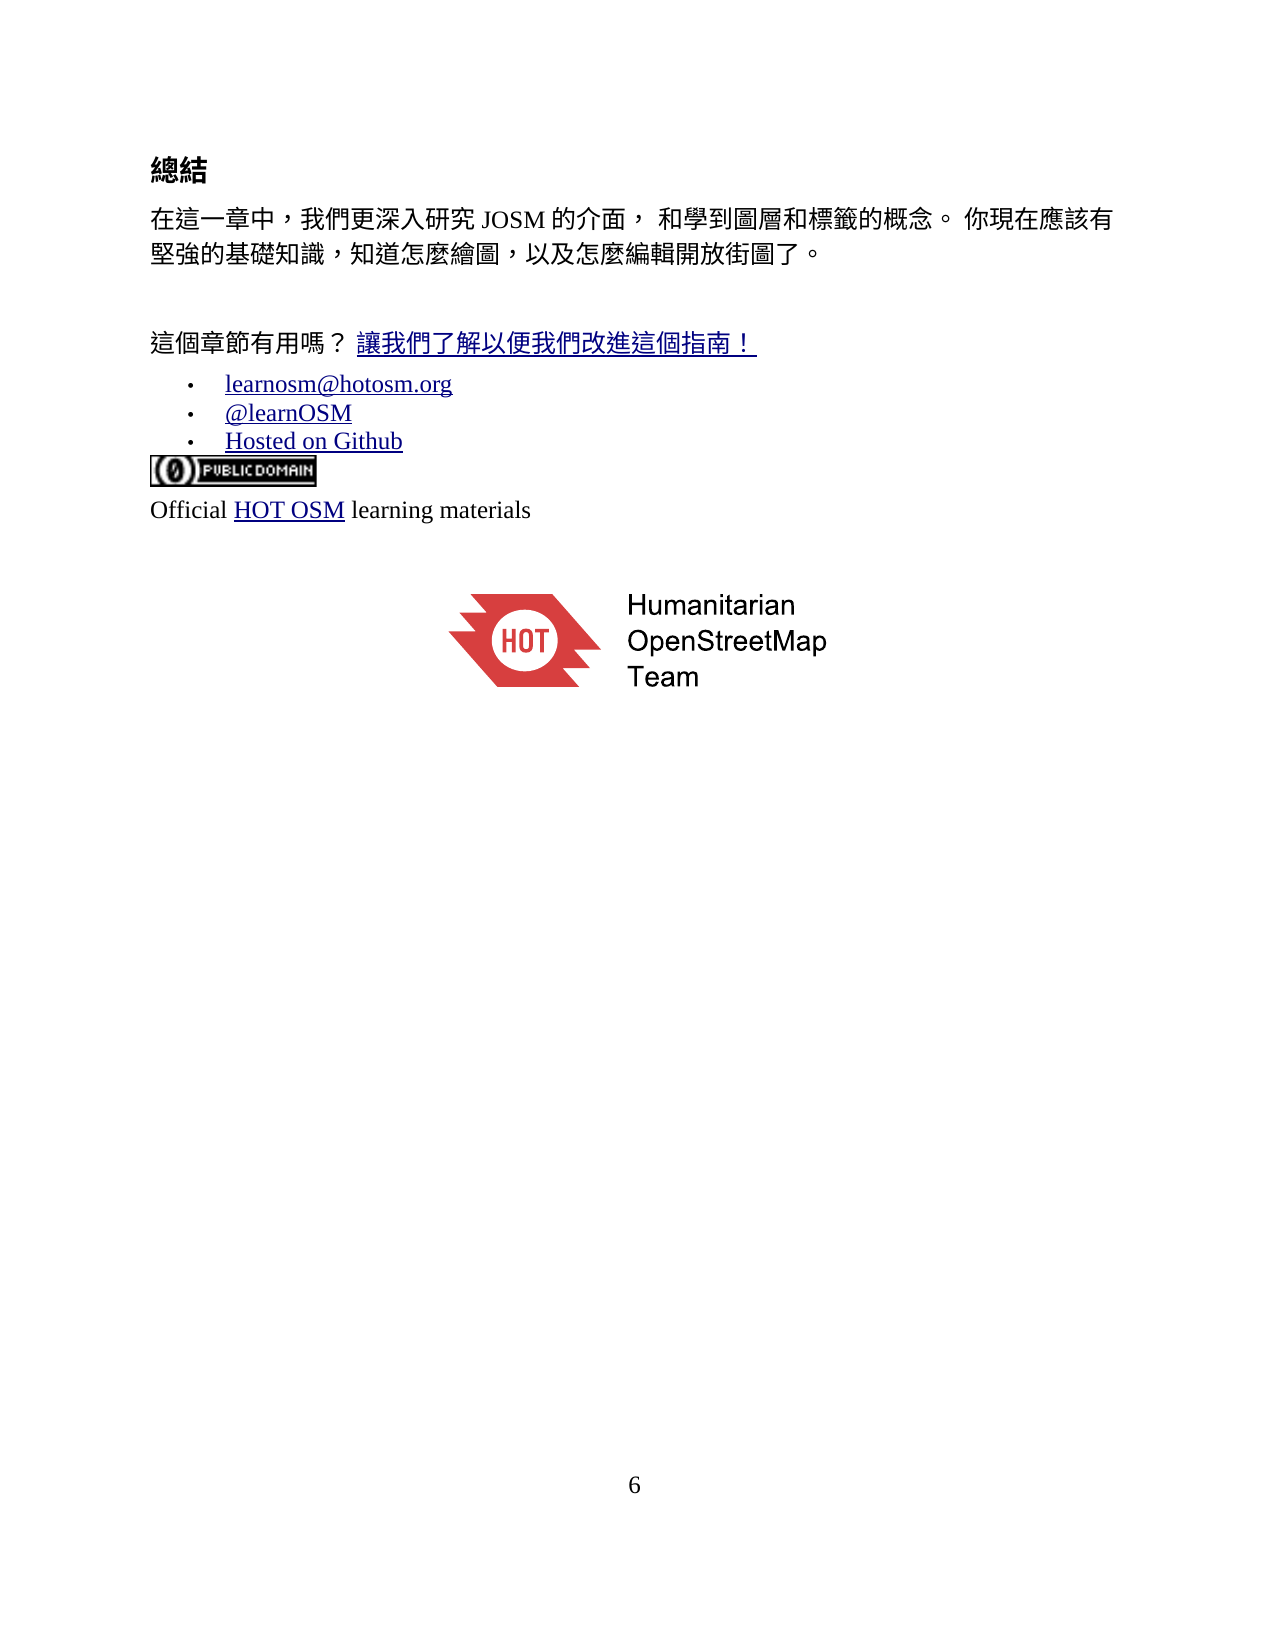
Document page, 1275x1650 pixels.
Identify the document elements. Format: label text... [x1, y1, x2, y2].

picture [150, 455, 317, 487]
text 在這一章中，我們更深入研究 JOSM 的介面， 和學到圖層和標籤的概念。 你現在應該有堅強的基礎知識，知道怎麼繪圖，以及怎麼編輯開放街圖了。 [150, 202, 1125, 270]
list @learnOSM [187, 398, 1125, 426]
text Official HOT OSM learning materials [150, 495, 1125, 524]
subtitle 總結 [150, 150, 1125, 190]
list Hosted on Github [187, 426, 1125, 455]
list learnosm@hotosm.org [187, 369, 1125, 398]
text 這個章節有用嗎？ 讓我們了解以便我們改進這個指南！ [150, 326, 1125, 360]
